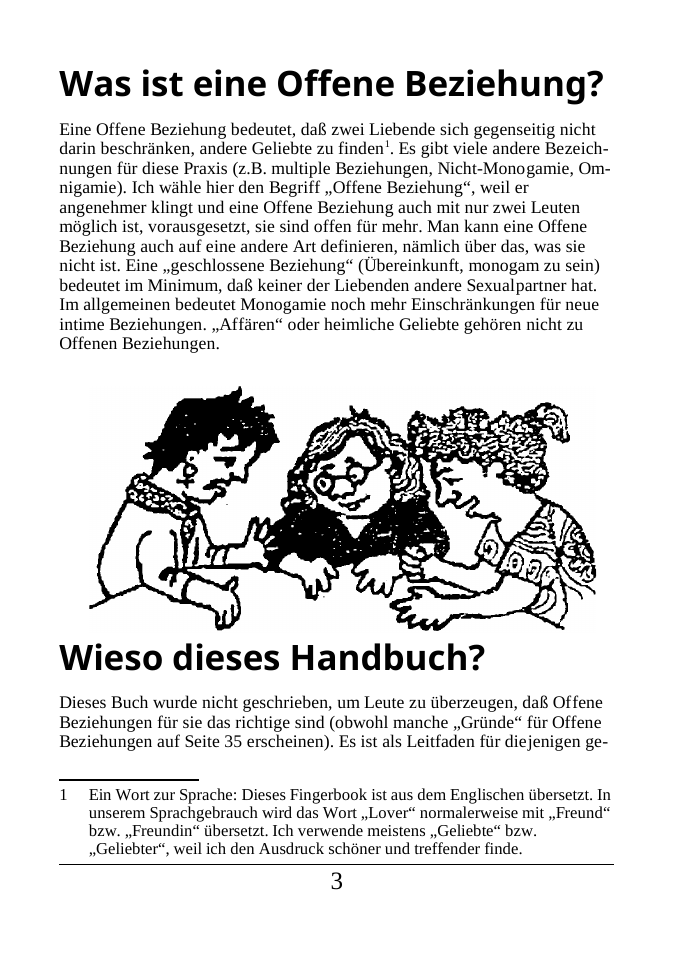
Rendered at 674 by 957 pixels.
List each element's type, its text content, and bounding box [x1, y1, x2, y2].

text Dieses Buch wurde nicht geschrieben, um Leute zu überzeugen, daß Of­fene Be­zieh­ungen für sie das richtige sind (obwohl manche „Gründe“ für Offene Beziehungen auf Seite 35 erscheinen). Es ist als Leitfaden für die­jenigen ge­ [59, 693, 614, 751]
subtitle Was ist eine Offene Beziehung? [59, 59, 614, 107]
picture [89, 386, 597, 633]
subtitle Wieso dieses Handbuch? [59, 410, 614, 681]
text Eine Offene Beziehung bedeutet, daß zwei Liebende sich gegenseitig nicht darin beschränken, andere Geliebte zu finden. Es gibt viele andere Be­zeich­nungen für diese Praxis (z.B. multiple Beziehungen, Nicht-Mono­gamie, Om­ni­gamie). Ich wähle hier den Begriff „Offene Beziehung“, weil er angenehmer klingt und eine Offene Beziehung auch mit nur zwei Leuten möglich ist, vor­aus­gesetzt, sie sind offen für mehr. Man kann eine Offene Beziehung auch auf eine andere Art definieren, nämlich über das, was sie nicht ist. Eine „ge­schlos­sene Beziehung“ (Übereinkunft, monogam zu sein) bedeutet im Minimum, daß keiner der Liebenden andere Sexual­part­ner hat. Im allgemeinen bedeutet Monogamie noch mehr Einschränkungen für neue intime Beziehungen. „Af­fären“ oder heimliche Geliebte gehören nicht zu Offenen Beziehungen. [59, 119, 614, 353]
text Ein Wort zur Sprache: Dieses Fingerbook ist aus dem Englischen übersetzt. In unserem Sprachgebrauch wird das Wort „Lover“ normalerweise mit „Freund“ bzw. „Freundin“ übersetzt. Ich verwende meistens „Geliebte“ bzw. „Geliebter“, weil ich den Ausdruck schöner und treffender finde. [59, 786, 614, 858]
